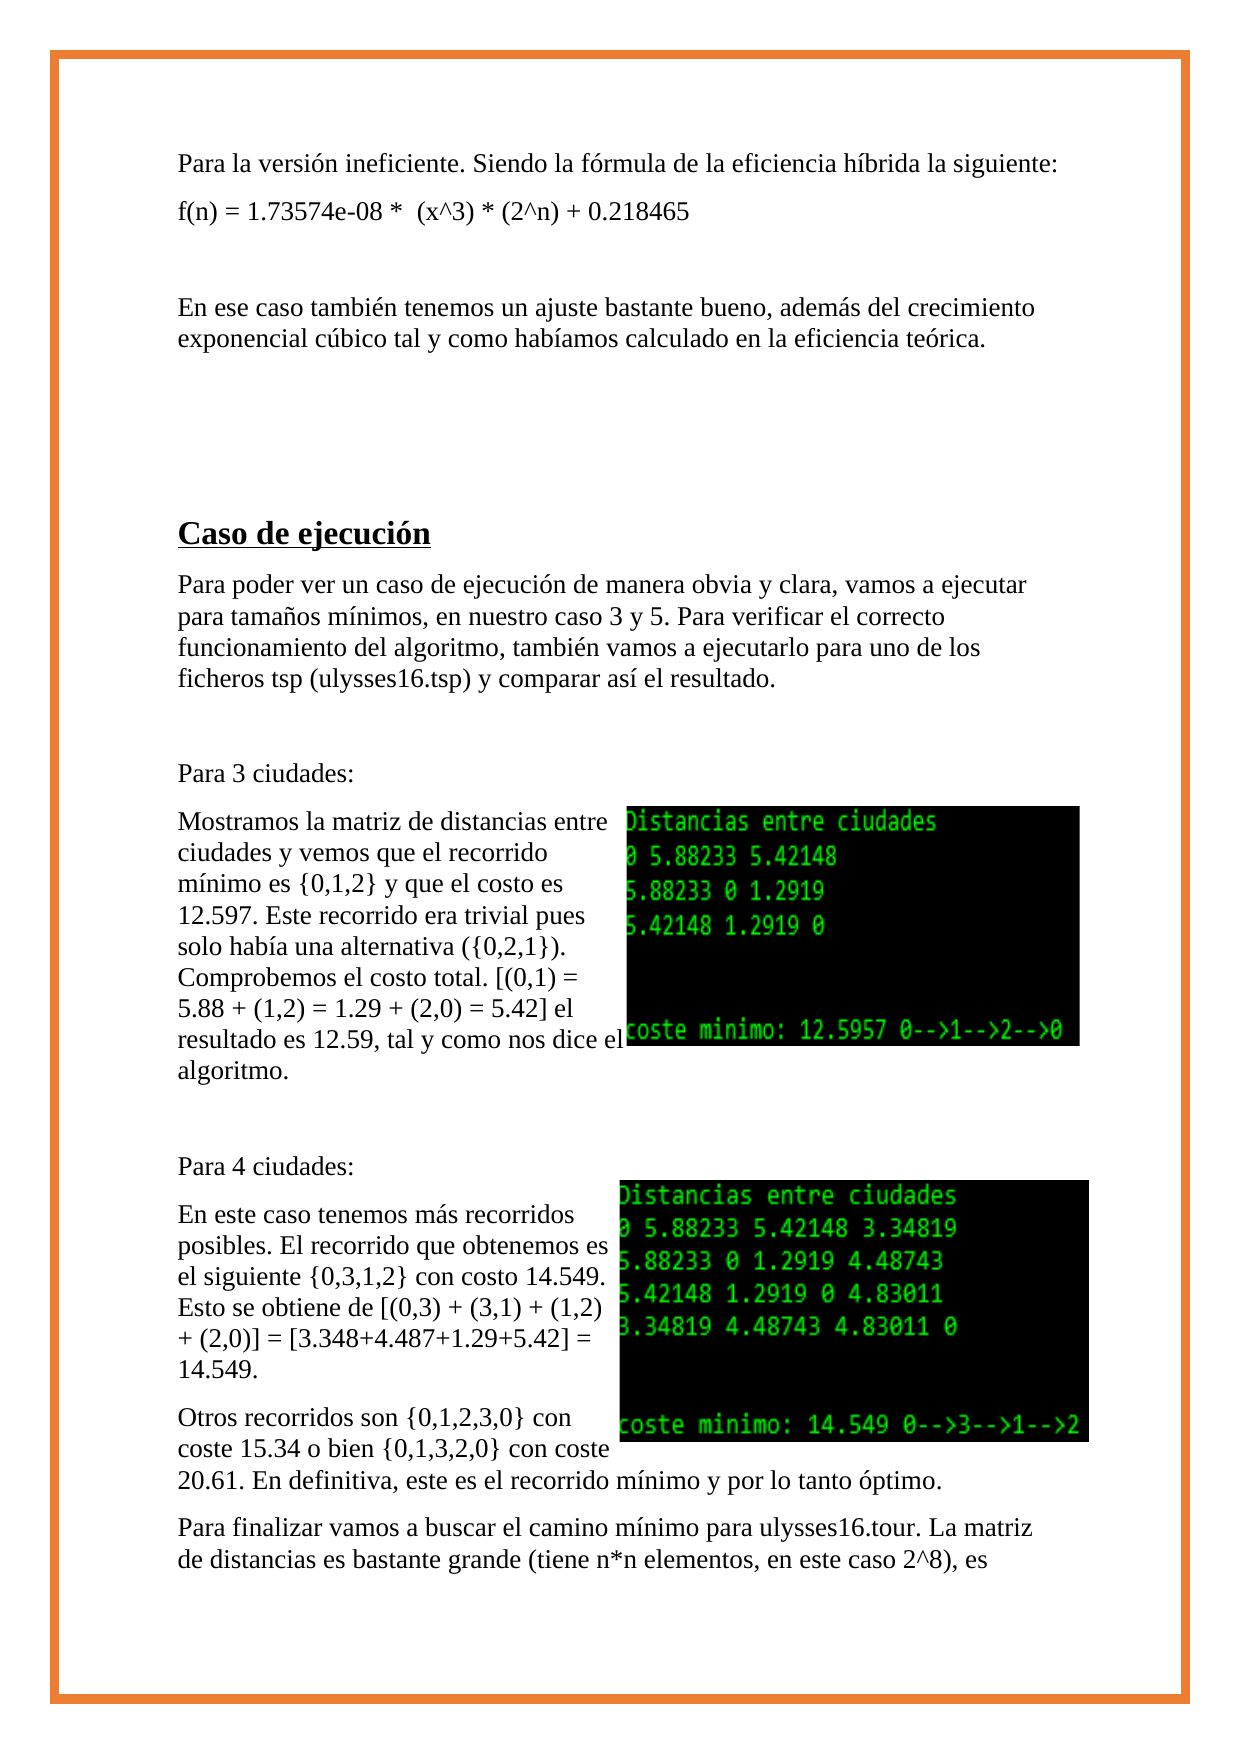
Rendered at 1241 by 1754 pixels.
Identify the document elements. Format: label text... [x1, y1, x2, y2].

text Mostramos la matriz de distancias entre ciudades y vemos que el recorrido mínimo es {0,1,2} y que el costo es 12.597. Este recorrido era trivial pues solo había una alternativa ({0,2,1}). Comprobemos el costo total. [(0,1) = 5.88 + (1,2) = 1.29 + (2,0) = 5.42] el resultado es 12.59, tal y como nos dice el algoritmo. [177, 805, 1063, 1086]
text En ese caso también tenemos un ajuste bastante bueno, además del crecimiento exponencial cúbico tal y como habíamos calculado en la eficiencia teórica. [177, 291, 1063, 353]
text Para la versión ineficiente. Siendo la fórmula de la eficiencia híbrida la siguiente: [177, 148, 1063, 179]
text Para 3 ciudades: [177, 757, 1063, 789]
text Para 4 ciudades: [177, 1150, 1063, 1181]
text Para finalizar vamos a buscar el camino mínimo para ulysses16.tour. La matriz de distancias es bastante grande (tiene n*n elementos, en este caso 2^8), es [177, 1512, 1063, 1574]
text En este caso tenemos más recorridos posibles. El recorrido que obtenemos es el siguiente {0,3,1,2} con costo 14.549. Esto se obtiene de [(0,3) + (3,1) + (1,2) + (2,0)] = [3.348+4.487+1.29+5.42] = 14.549. [177, 1198, 619, 1385]
text f(n) = 1.73574e-08 * (x^3) * (2^n) + 0.218465 [177, 195, 1063, 227]
text Para poder ver un caso de ejecución de manera obvia y clara, vamos a ejecutar para tamaños mínimos, en nuestro caso 3 y 5. Para verificar el correcto funcionamiento del algoritmo, también vamos a ejecutarlo para uno de los ficheros tsp (ulysses16.tsp) y comparar así el resultado. [177, 568, 1063, 693]
text Caso de ejecución [177, 513, 1063, 552]
text Otros recorridos son {0,1,2,3,0} con coste 15.34 o bien {0,1,3,2,0} con coste 20.61. En definitiva, este es el recorrido mínimo y por lo tanto óptimo. [177, 1401, 1063, 1495]
